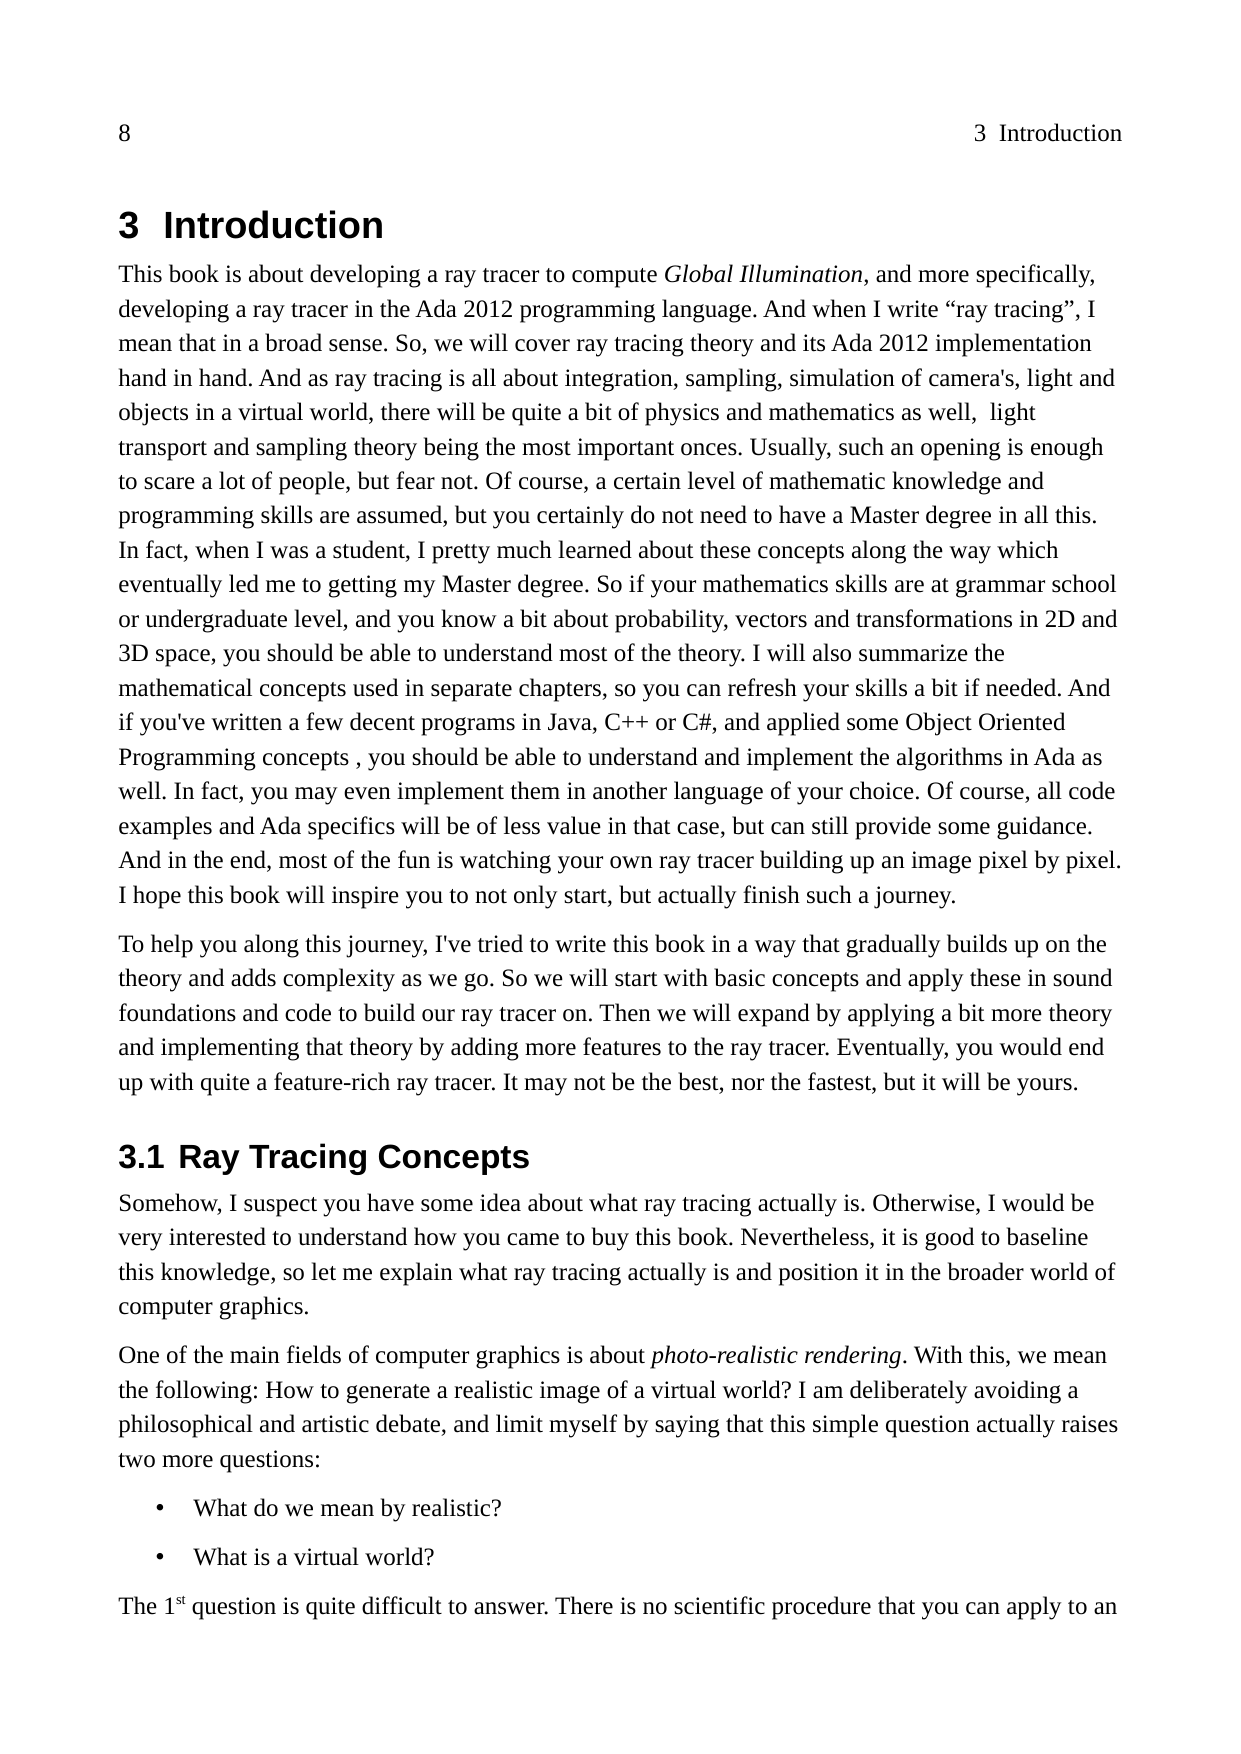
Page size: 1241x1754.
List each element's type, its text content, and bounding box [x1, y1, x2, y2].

subtitle Ray Tracing Concepts [118, 1137, 1122, 1175]
list What do we mean by realistic? [156, 1493, 1122, 1522]
list What is a virtual world? [156, 1542, 1122, 1571]
subtitle Introduction [118, 203, 1122, 247]
text The 1st question is quite difficult to answer. There is no scientific procedure that you can apply to an [118, 1591, 1122, 1620]
text One of the main fields of computer graphics is about photo-realistic rendering. With this, we mean the following: How to generate a realistic image of a virtual world? I am deliberately avoiding a philosophical and artistic debate, and limit myself by saying that this simple question actually raises two more questions: [118, 1340, 1122, 1473]
text Somehow, I suspect you have some idea about what ray tracing actually is. Otherwise, I would be very interested to understand how you came to buy this book. Nevertheless, it is good to baseline this knowledge, so let me explain what ray tracing actually is and position it in the broader world of computer graphics. [118, 1188, 1122, 1320]
text To help you along this journey, I've tried to write this book in a way that gradually builds up on the theory and adds complexity as we go. So we will start with basic concepts and apply these in sound foundations and code to build our ray tracer on. Then we will expand by applying a bit more theory and implementing that theory by adding more features to the ray tracer. Eventually, you would end up with quite a feature-rich ray tracer. It may not be the best, nor the fastest, but it will be yours. [118, 929, 1122, 1096]
text This book is about developing a ray tracer to compute Global Illumination, and more specifically, developing a ray tracer in the Ada 2012 programming language. And when I write “ray tracing”, I mean that in a broad sense. So, we will cover ray tracing theory and its Ada 2012 implementation hand in hand. And as ray tracing is all about integration, sampling, simulation of camera's, light and objects in a virtual world, there will be quite a bit of physics and mathematics as well, light transport and sampling theory being the most important onces. Usually, such an opening is enough to scare a lot of people, but fear not. Of course, a certain level of mathematic knowledge and programming skills are assumed, but you certainly do not need to have a Master degree in all this. In fact, when I was a student, I pretty much learned about these concepts along the way which eventually led me to getting my Master degree. So if your mathematics skills are at grammar school or undergraduate level, and you know a bit about probability, vectors and transformations in 2D and 3D space, you should be able to understand most of the theory. I will also summarize the mathematical concepts used in separate chapters, so you can refresh your skills a bit if needed. And if you've written a few decent programs in Java, C++ or C#, and applied some Object Oriented Programming concepts , you should be able to understand and implement the algorithms in Ada as well. In fact, you may even implement them in another language of your choice. Of course, all code examples and Ada specifics will be of less value in that case, but can still provide some guidance. And in the end, most of the fun is watching your own ray tracer building up an image pixel by pixel. I hope this book will inspire you to not only start, but actually finish such a journey. [118, 259, 1122, 909]
